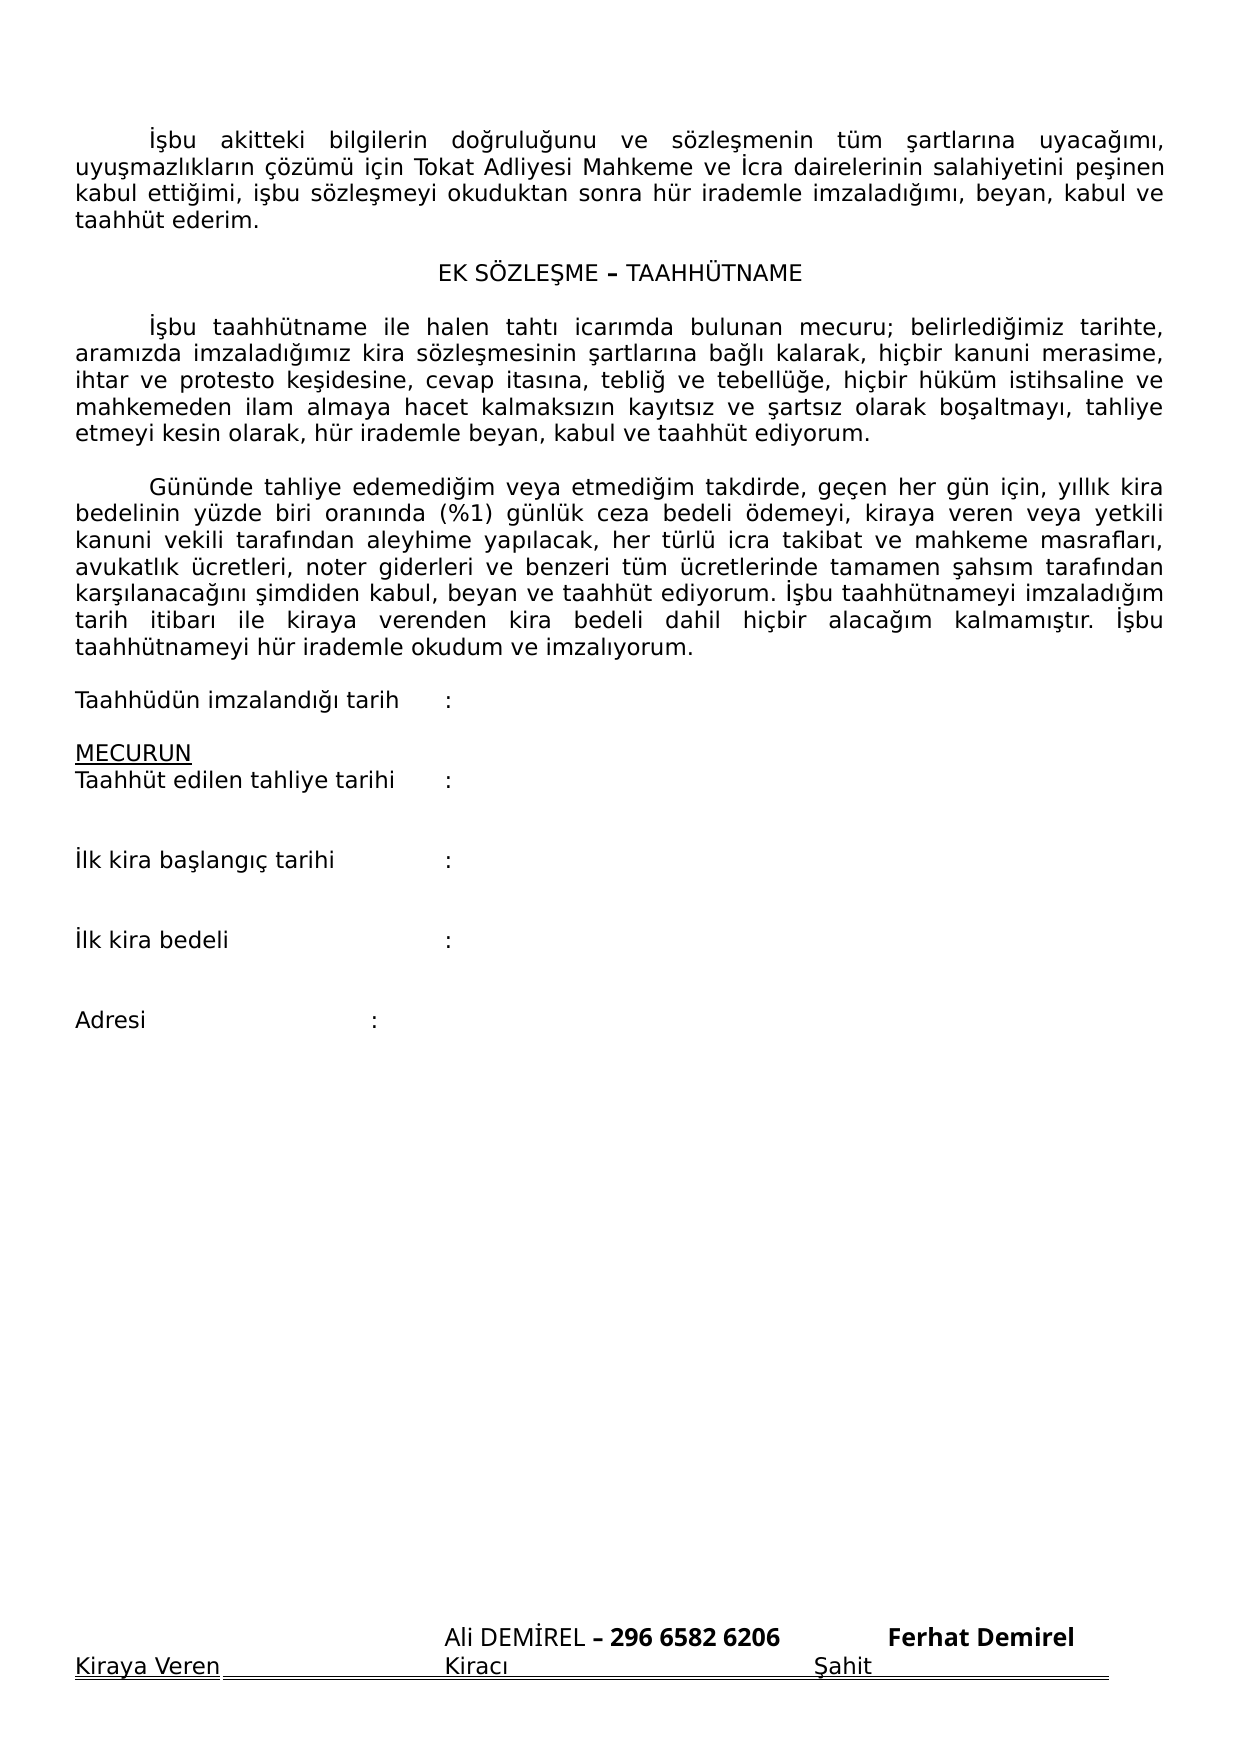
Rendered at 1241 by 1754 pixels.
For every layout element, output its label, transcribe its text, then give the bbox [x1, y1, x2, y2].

text İşbu taahhütname ile halen tahtı icarımda bulunan mecuru; belirlediğimiz tarihte, aramızda imzaladığımız kira sözleşmesinin şartlarına bağlı kalarak, hiçbir kanuni merasime, ihtar ve protesto keşidesine, cevap itasına, tebliğ ve tebellüğe, hiçbir hüküm istihsaline ve mahkemeden ilam almaya hacet kalmaksızın kayıtsız ve şartsız olarak boşaltmayı, tahliye etmeyi kesin olarak, hür irademle beyan, kabul ve taahhüt ediyorum. [75, 314, 1165, 447]
text İlk kira başlangıç tarihi : [75, 847, 1165, 874]
text İlk kira bedeli : [75, 927, 1165, 954]
text İşbu akitteki bilgilerin doğruluğunu ve sözleşmenin tüm şartlarına uyacağımı, uyuşmazlıkların çözümü için Tokat Adliyesi Mahkeme ve İcra dairelerinin salahiyetini peşinen kabul ettiğimi, işbu sözleşmeyi okuduktan sonra hür irademle imzaladığımı, beyan, kabul ve taahhüt ederim. [75, 127, 1165, 234]
text MECURUN [75, 740, 1165, 767]
text Adresi : [75, 1007, 1165, 1034]
text Taahhüdün imzalandığı tarih : [75, 687, 1165, 714]
text EK SÖZLEŞME – TAAHHÜTNAME [75, 260, 1165, 287]
text Gününde tahliye edemediğim veya etmediğim takdirde, geçen her gün için, yıllık kira bedelinin yüzde biri oranında (%1) günlük ceza bedeli ödemeyi, kiraya veren veya yetkili kanuni vekili tarafından aleyhime yapılacak, her türlü icra takibat ve mahkeme masrafları, avukatlık ücretleri, noter giderleri ve benzeri tüm ücretlerinde tamamen şahsım tarafından karşılanacağını şimdiden kabul, beyan ve taahhüt ediyorum. İşbu taahhütnameyi imzaladığım tarih itibarı ile kiraya verenden kira bedeli dahil hiçbir alacağım kalmamıştır. İşbu taahhütnameyi hür irademle okudum ve imzalıyorum. [75, 474, 1165, 660]
text Taahhüt edilen tahliye tarihi : [75, 767, 1165, 794]
